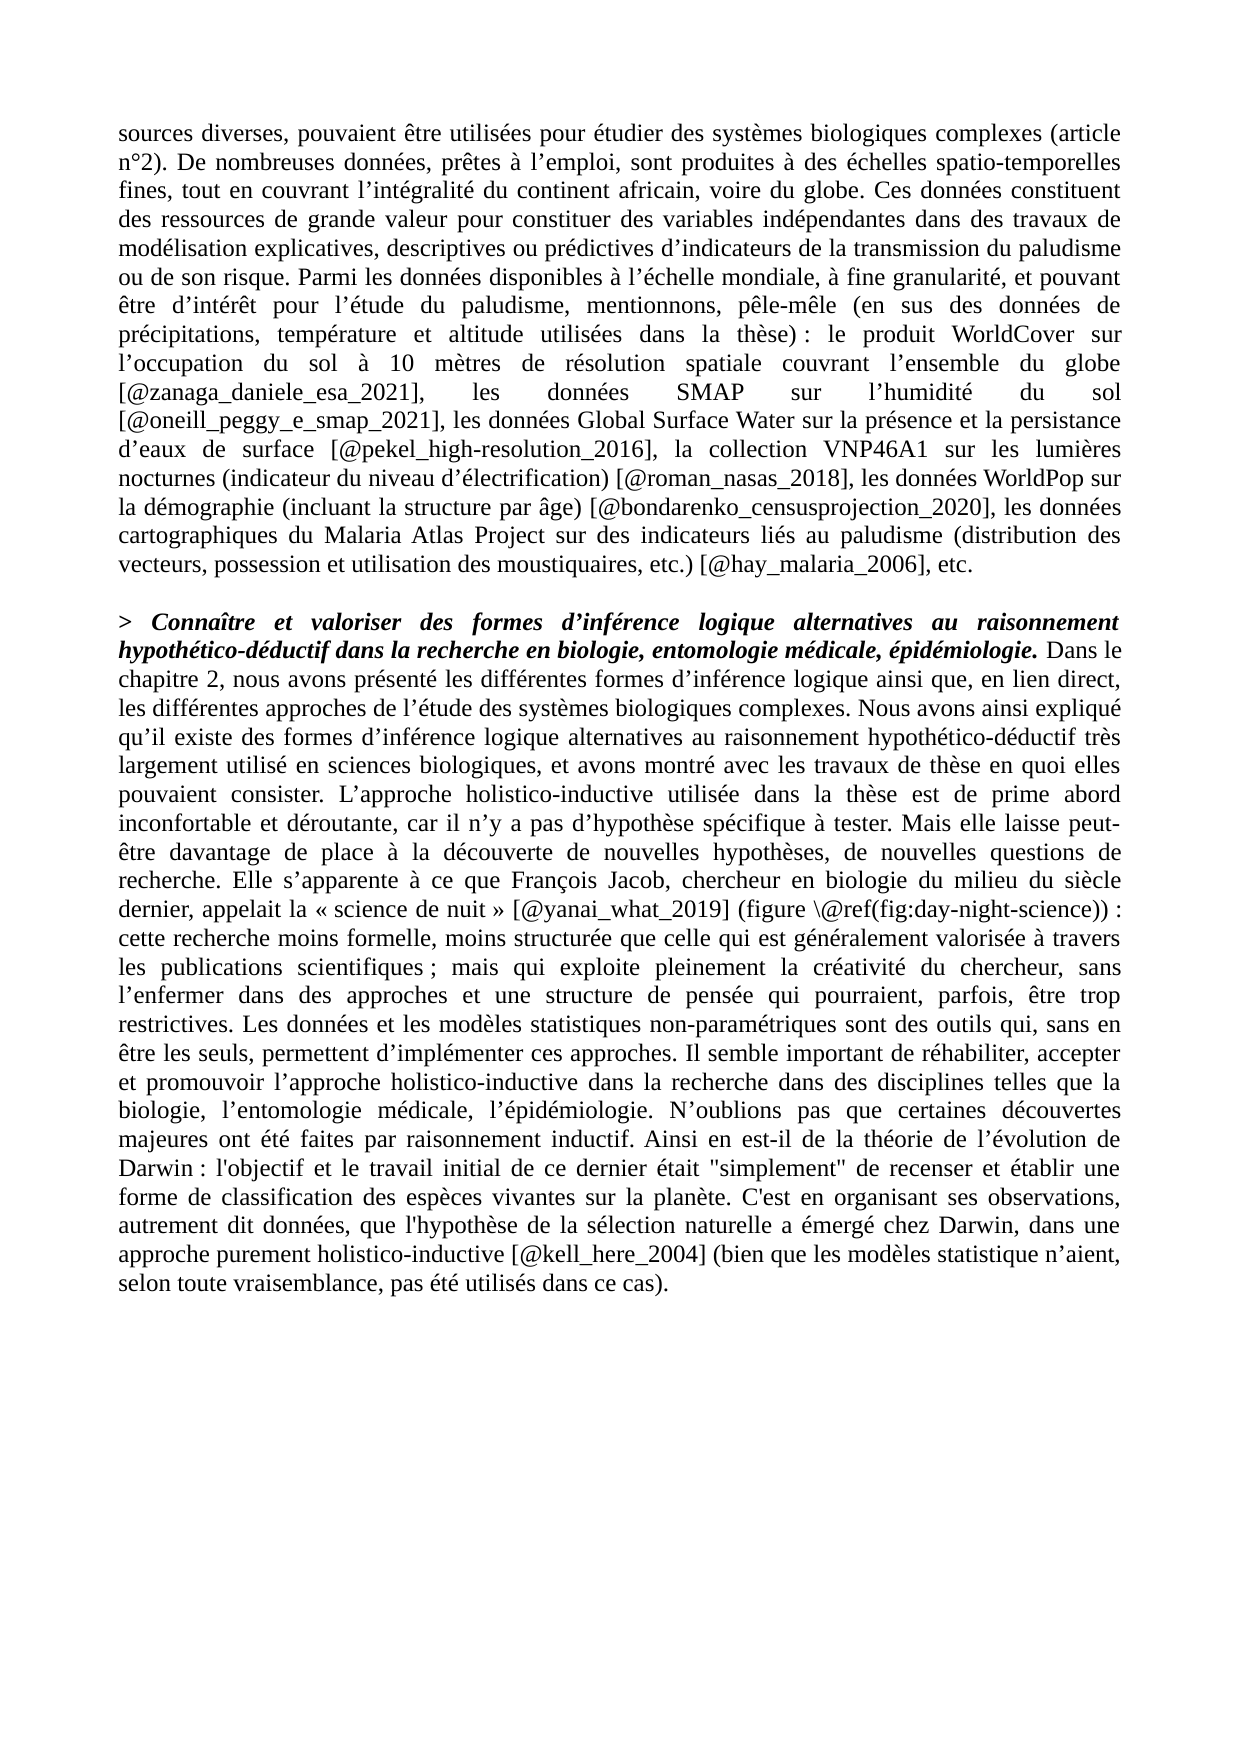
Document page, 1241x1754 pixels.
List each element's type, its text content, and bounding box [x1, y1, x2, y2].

text sources diverses, pouvaient être utilisées pour étudier des systèmes biologiques complexes (article n°2). De nombreuses données, prêtes à l’emploi, sont produites à des échelles spatio-temporelles fines, tout en couvrant l’intégralité du continent africain, voire du globe. Ces données constituent des ressources de grande valeur pour constituer des variables indépendantes dans des travaux de modélisation explicatives, descriptives ou prédictives d’indicateurs de la transmission du paludisme ou de son risque. Parmi les données disponibles à l’échelle mondiale, à fine granularité, et pouvant être d’intérêt pour l’étude du paludisme, mentionnons, pêle-mêle (en sus des données de précipitations, température et altitude utilisées dans la thèse) : le produit WorldCover sur l’occupation du sol à 10 mètres de résolution spatiale couvrant l’ensemble du globe [@zanaga_daniele_esa_2021], les données SMAP sur l’humidité du sol [@oneill_peggy_e_smap_2021], les données Global Surface Water sur la présence et la persistance d’eaux de surface [@pekel_high-resolution_2016], la collection VNP46A1 sur les lumières nocturnes (indicateur du niveau d’électrification) [@roman_nasas_2018], les données WorldPop sur la démographie (incluant la structure par âge) [@bondarenko_censusprojection_2020], les données cartographiques du Malaria Atlas Project sur des indicateurs liés au paludisme (distribution des vecteurs, possession et utilisation des moustiquaires, etc.) [@hay_malaria_2006], etc. [118, 118, 1122, 578]
text > Connaître et valoriser des formes d’inférence logique alternatives au raisonnement hypothético-déductif dans la recherche en biologie, entomologie médicale, épidémiologie. Dans le chapitre 2, nous avons présenté les différentes formes d’inférence logique ainsi que, en lien direct, les différentes approches de l’étude des systèmes biologiques complexes. Nous avons ainsi expliqué qu’il existe des formes d’inférence logique alternatives au raisonnement hypothético-déductif très largement utilisé en sciences biologiques, et avons montré avec les travaux de thèse en quoi elles pouvaient consister. L’approche holistico-inductive utilisée dans la thèse est de prime abord inconfortable et déroutante, car il n’y a pas d’hypothèse spécifique à tester. Mais elle laisse peut-être davantage de place à la découverte de nouvelles hypothèses, de nouvelles questions de recherche. Elle s’apparente à ce que François Jacob, chercheur en biologie du milieu du siècle dernier, appelait la « science de nuit » [@yanai_what_2019] (figure \@ref(fig:day-night-science)) : cette recherche moins formelle, moins structurée que celle qui est généralement valorisée à travers les publications scientifiques ; mais qui exploite pleinement la créativité du chercheur, sans l’enfermer dans des approches et une structure de pensée qui pourraient, parfois, être trop restrictives. Les données et les modèles statistiques non-paramétriques sont des outils qui, sans en être les seuls, permettent d’implémenter ces approches. Il semble important de réhabiliter, accepter et promouvoir l’approche holistico-inductive dans la recherche dans des disciplines telles que la biologie, l’entomologie médicale, l’épidémiologie. N’oublions pas que certaines découvertes majeures ont été faites par raisonnement inductif. Ainsi en est-il de la théorie de l’évolution de Darwin : l'objectif et le travail initial de ce dernier était "simplement" de recenser et établir une forme de classification des espèces vivantes sur la planète. C'est en organisant ses observations, autrement dit données, que l'hypothèse de la sélection naturelle a émergé chez Darwin, dans une approche purement holistico-inductive [@kell_here_2004] (bien que les modèles statistique n’aient, selon toute vraisemblance, pas été utilisés dans ce cas). [118, 607, 1122, 1297]
